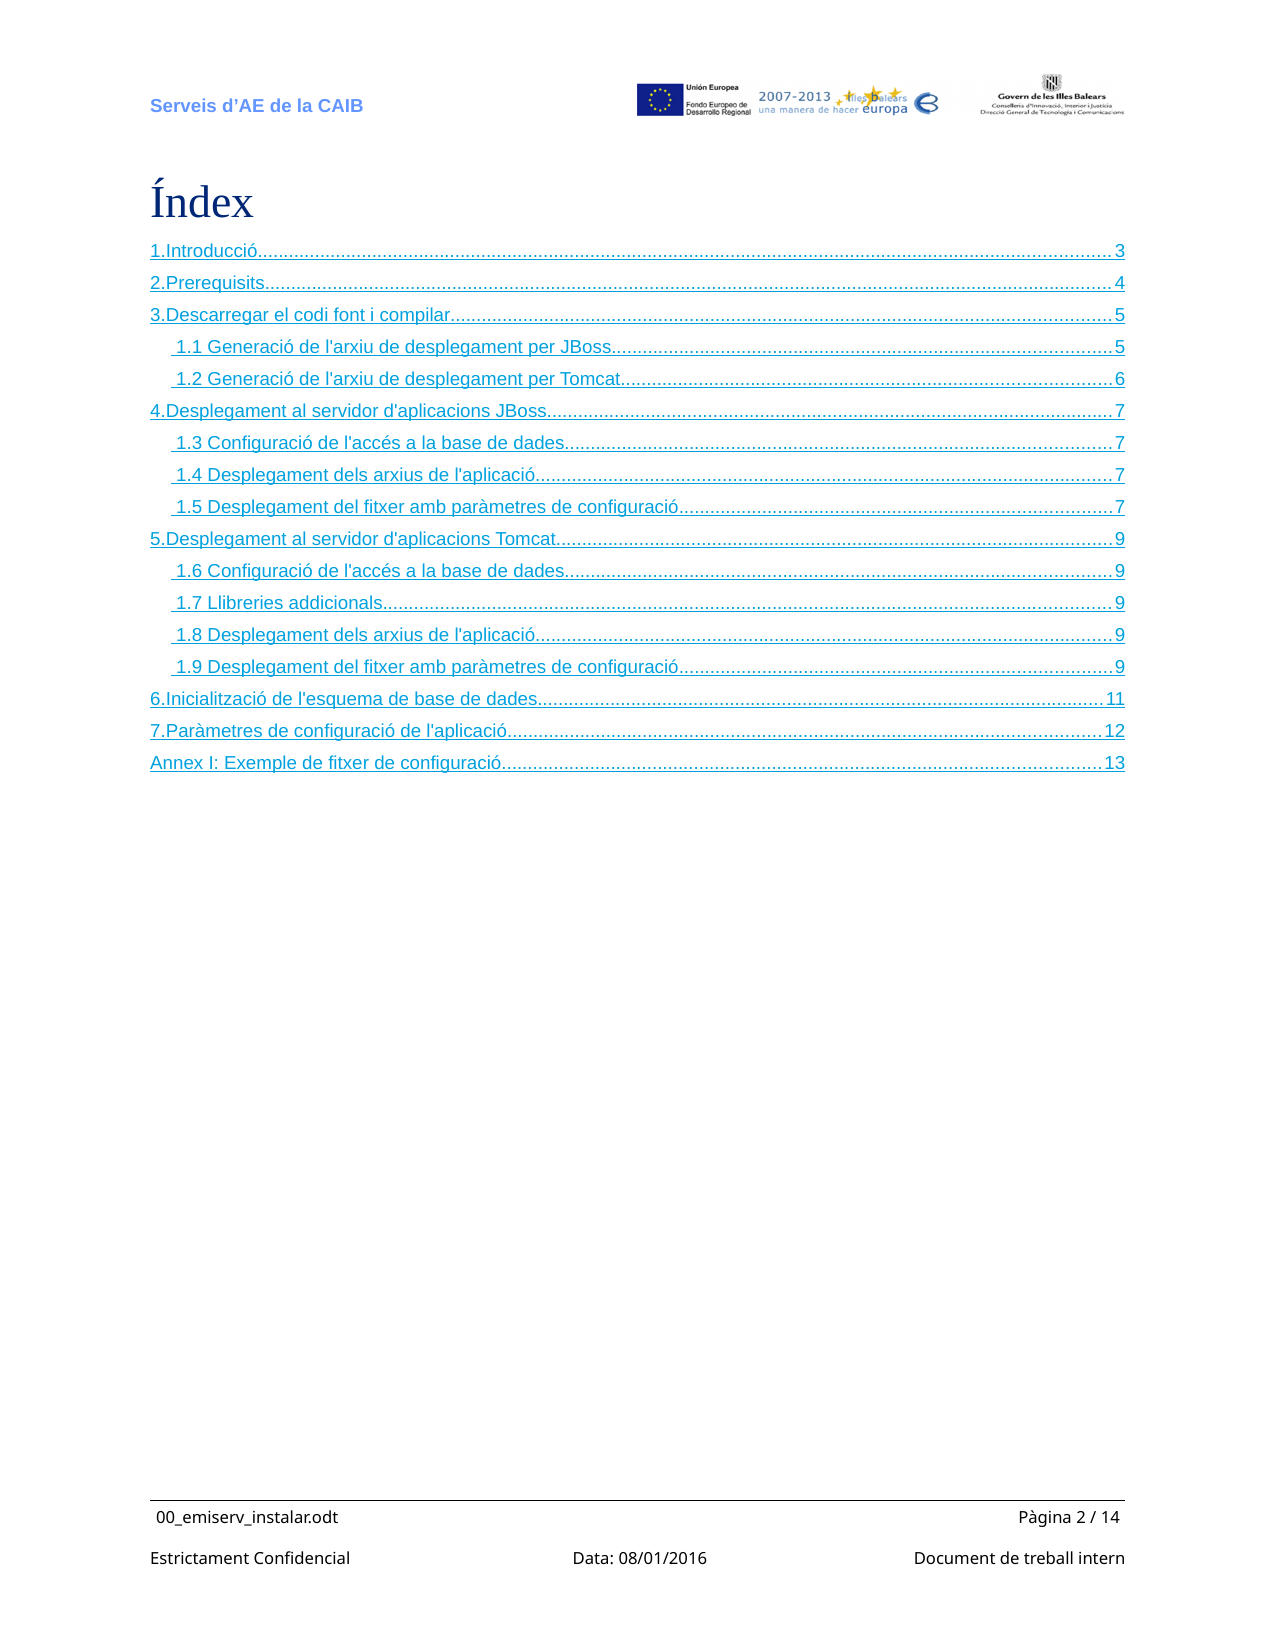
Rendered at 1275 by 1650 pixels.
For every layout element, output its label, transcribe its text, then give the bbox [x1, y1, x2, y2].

text Annex I: Exemple de fitxer de configuració 13 [150, 752, 1125, 771]
text 5.Desplegament al servidor d'aplicacions Tomcat 9 [150, 528, 1125, 547]
text 7.Paràmetres de configuració de l'aplicació 12 [150, 720, 1125, 739]
text 1.7 Llibreries addicionals 9 [171, 592, 1125, 611]
text 1.3 Configuració de l'accés a la base de dades 7 [171, 432, 1125, 451]
text 1.1 Generació de l'arxiu de desplegament per JBoss 5 [171, 336, 1125, 355]
text 1.4 Desplegament dels arxius de l'aplicació 7 [171, 464, 1125, 483]
text 1.8 Desplegament dels arxius de l'aplicació 9 [171, 624, 1125, 643]
text 1.Introducció 3 [150, 240, 1125, 259]
text 6.Inicialització de l'esquema de base de dades 11 [150, 688, 1125, 707]
text 1.5 Desplegament del fitxer amb paràmetres de configuració 7 [171, 496, 1125, 515]
text 1.9 Desplegament del fitxer amb paràmetres de configuració 9 [171, 656, 1125, 675]
text 2.Prerequisits 4 [150, 272, 1125, 291]
text 1.2 Generació de l'arxiu de desplegament per Tomcat 6 [171, 368, 1125, 387]
text 4.Desplegament al servidor d'aplicacions JBoss 7 [150, 400, 1125, 419]
picture [636, 73, 1125, 116]
text 3.Descarregar el codi font i compilar 5 [150, 304, 1125, 323]
text 1.6 Configuració de l'accés a la base de dades 9 [171, 560, 1125, 579]
subtitle Índex [150, 175, 1125, 228]
